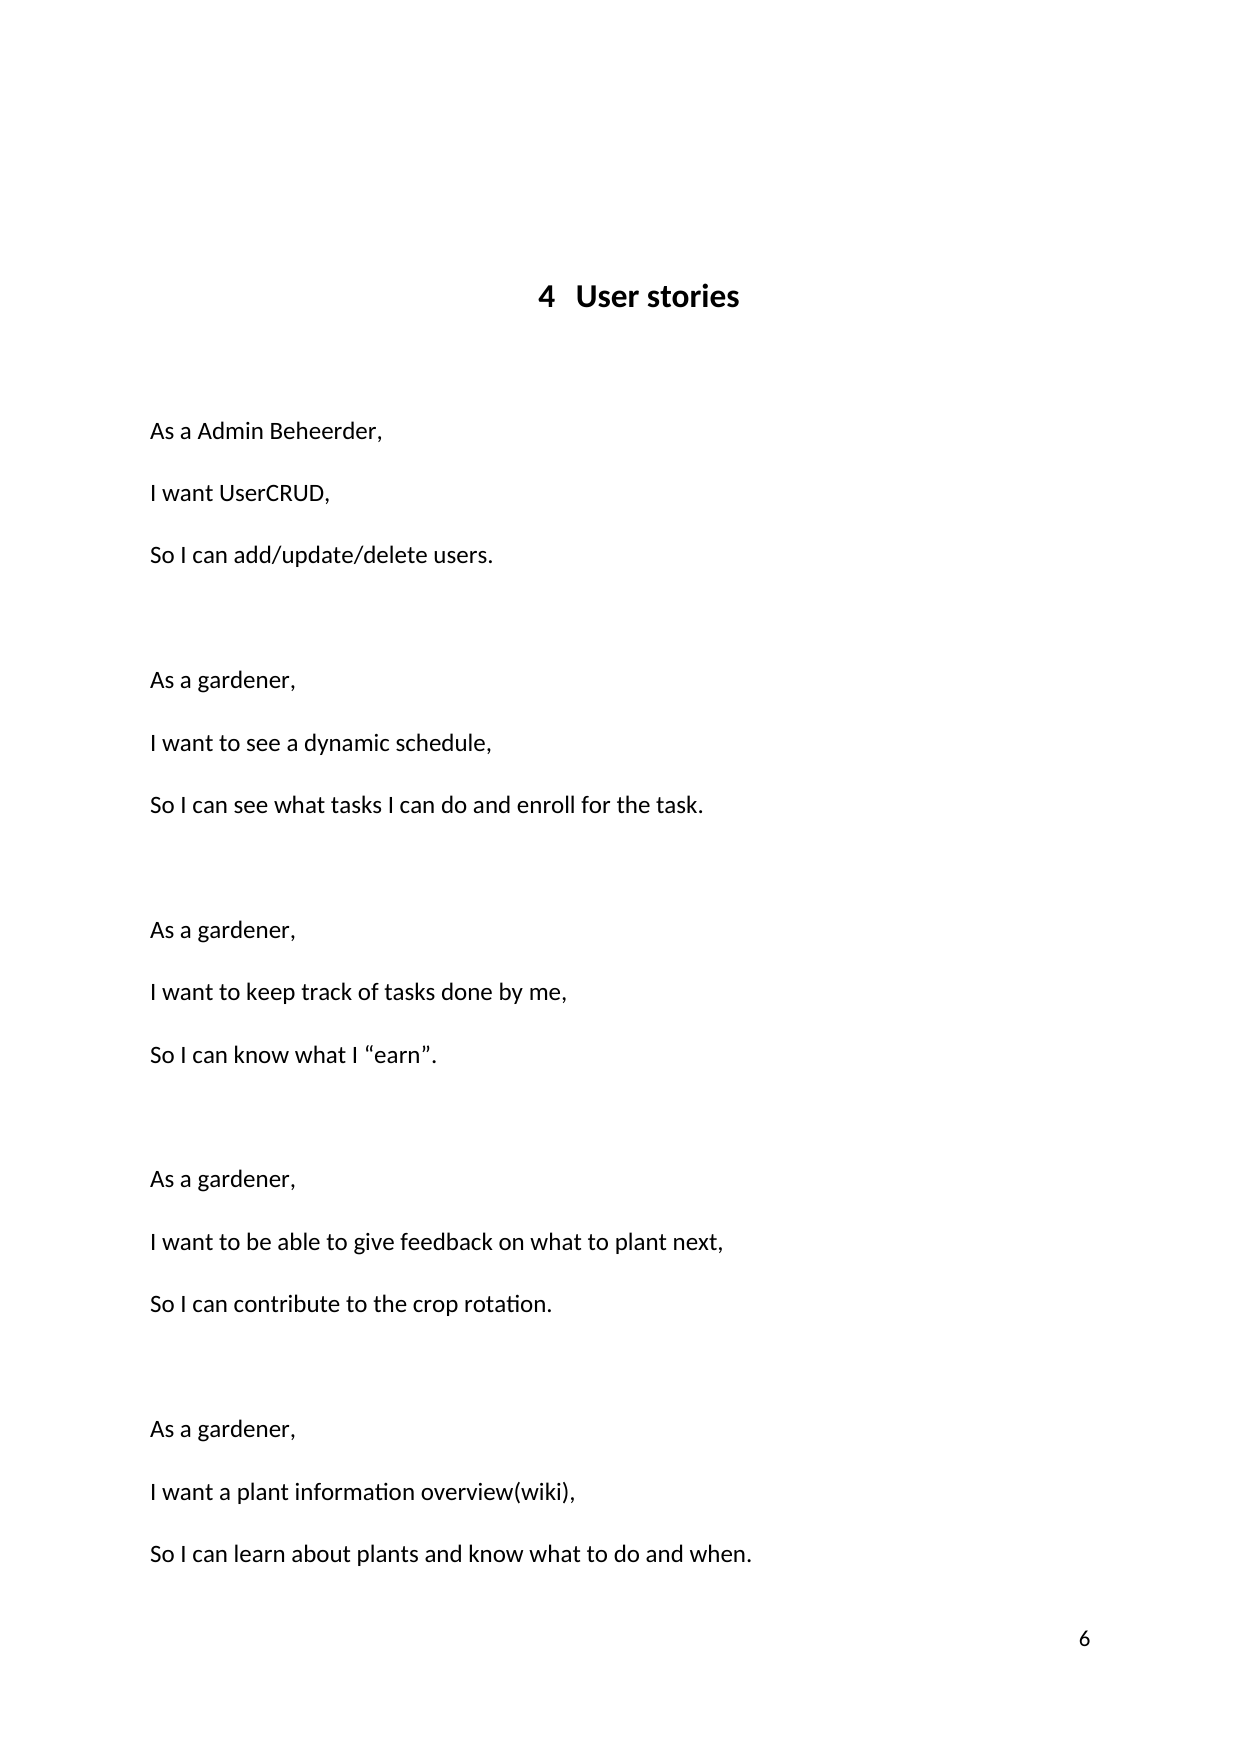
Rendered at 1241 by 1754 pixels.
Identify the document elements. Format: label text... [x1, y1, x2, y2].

text I want a plant information overview(wiki), [150, 1476, 1090, 1506]
text As a gardener, [150, 1164, 1090, 1194]
text I want to keep track of tasks done by me, [150, 976, 1090, 1007]
text I want to be able to give feedback on what to plant next, [150, 1226, 1090, 1257]
list User stories [187, 275, 1090, 316]
text As a Admin Beheerder, [150, 415, 1090, 445]
text So I can see what tasks I can do and enroll for the task. [150, 789, 1090, 820]
text So I can add/update/delete users. [150, 540, 1090, 570]
text As a gardener, [150, 914, 1090, 944]
text So I can learn about plants and know what to do and when. [150, 1538, 1090, 1568]
text So I can contribute to the crop rotation. [150, 1288, 1090, 1319]
text So I can know what I “earn”. [150, 1039, 1090, 1069]
text As a gardener, [150, 664, 1090, 695]
text As a gardener, [150, 1413, 1090, 1444]
text I want UserCRUD, [150, 477, 1090, 508]
text I want to see a dynamic schedule, [150, 727, 1090, 757]
